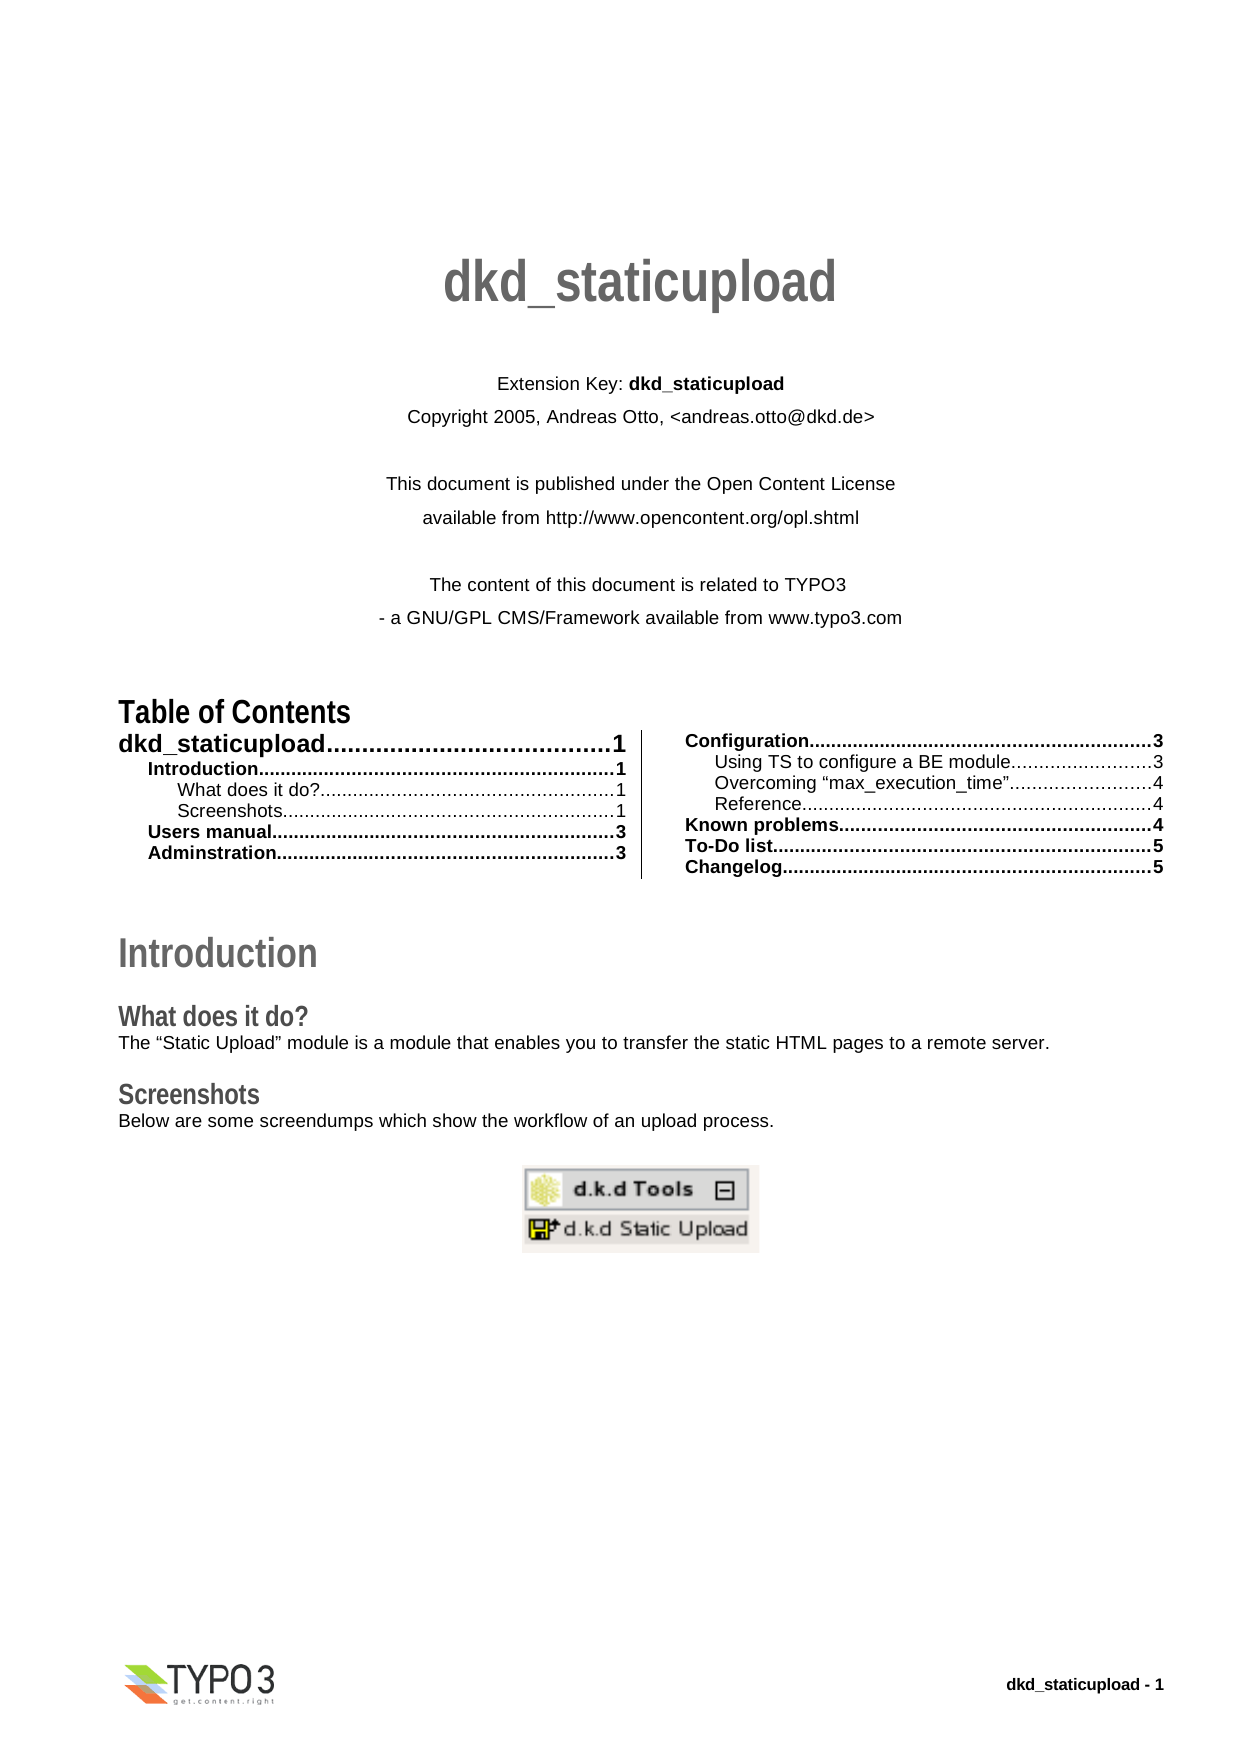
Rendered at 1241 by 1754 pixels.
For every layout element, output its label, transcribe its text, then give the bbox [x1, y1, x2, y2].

text Configuration 3 [685, 730, 1163, 751]
subtitle Table of Contents [118, 692, 1163, 730]
text Changelog 5 [685, 857, 1163, 878]
text This document is published under the Open Content License [118, 473, 1163, 494]
text Adminstration 3 [148, 842, 626, 863]
subtitle Introduction [118, 928, 1163, 976]
text Users manual 3 [148, 821, 626, 842]
text Below are some screendumps which show the workflow of an upload process. [118, 1111, 1163, 1132]
text Copyright 2005, Andreas Otto, <andreas.otto@dkd.de> [118, 406, 1163, 427]
subtitle Screenshots [118, 1077, 1163, 1111]
text Introduction 1 [148, 758, 626, 779]
text Reference 4 [714, 793, 1163, 814]
text To-Do list 5 [685, 836, 1163, 857]
text Using TS to configure a BE module 3 [714, 751, 1163, 772]
text The “Static Upload” module is a module that enables you to transfer the static HTML pages to a remote server. [118, 1033, 1163, 1054]
text Extension Key: dkd_staticupload [118, 373, 1163, 394]
text Overcoming “max_execution_time” 4 [714, 772, 1163, 793]
text The content of this document is related to TYPO3 [118, 574, 1163, 595]
subtitle What does it do? [118, 1000, 1163, 1033]
text available from http://www.opencontent.org/opl.shtml [118, 507, 1163, 528]
picture [522, 1165, 760, 1253]
subtitle dkd_staticupload [118, 247, 1163, 314]
text Screenshots 1 [177, 800, 626, 821]
text Known problems 4 [685, 814, 1163, 836]
text dkd_staticupload 1 [118, 730, 626, 758]
text What does it do? 1 [177, 779, 626, 800]
picture [119, 1659, 280, 1710]
text - a GNU/GPL CMS/Framework available from www.typo3.com [118, 608, 1163, 629]
